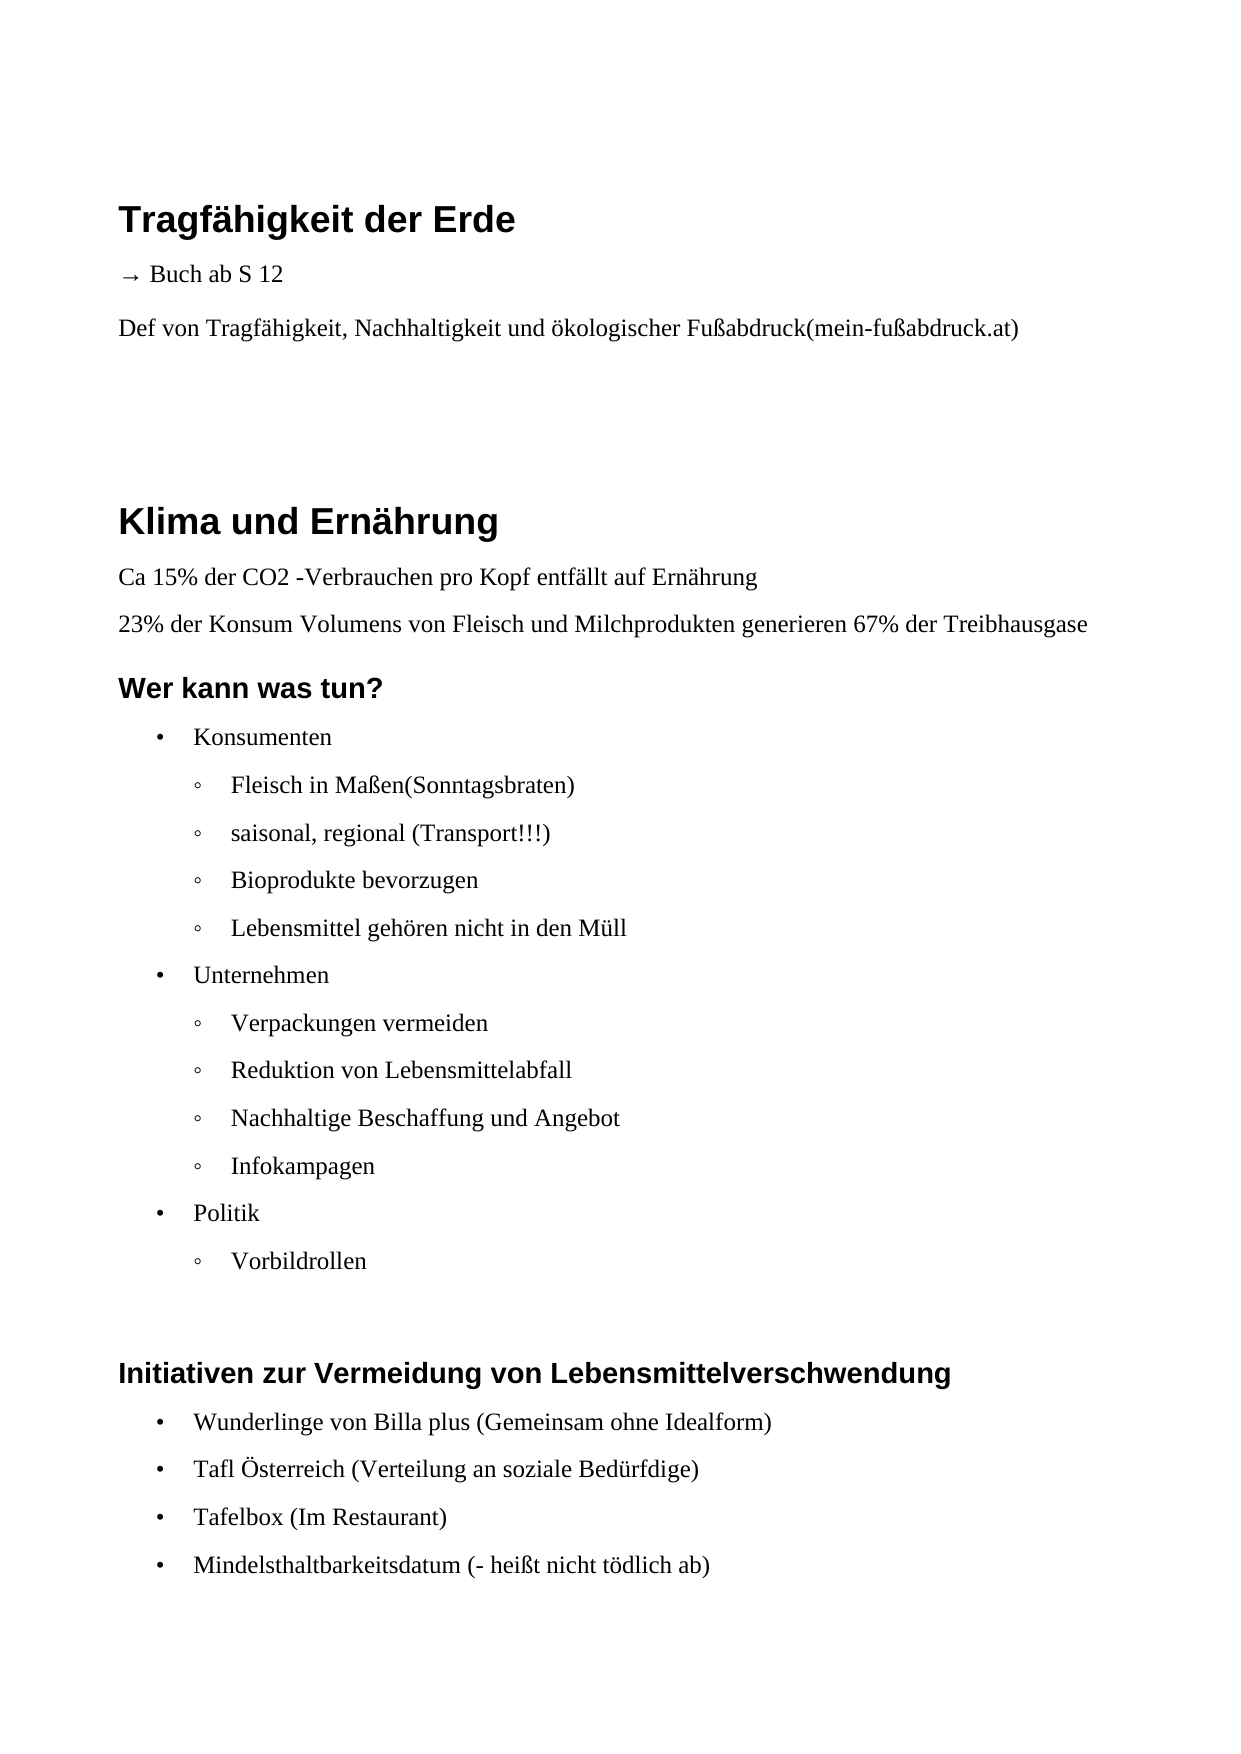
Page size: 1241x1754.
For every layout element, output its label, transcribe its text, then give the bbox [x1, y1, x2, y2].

list Fleisch in Maßen(Sonntagsbraten) [193, 770, 1122, 799]
subtitle Tragfähigkeit der Erde [118, 197, 1122, 240]
list Verpackungen vermeiden [193, 1008, 1122, 1037]
list Tafelbox (Im Restaurant) [156, 1502, 1122, 1531]
list Reduktion von Lebensmittelabfall [193, 1056, 1122, 1084]
text Ca 15% der CO2 -Verbrauchen pro Kopf entfällt auf Ernährung [118, 562, 1122, 590]
list Mindelsthaltbarkeitsdatum (- heißt nicht tödlich ab) [156, 1550, 1122, 1578]
list Politik [156, 1198, 1122, 1227]
subtitle Wer kann was tun? [118, 671, 1122, 705]
list Vorbildrollen [193, 1246, 1122, 1275]
list Bioprodukte bevorzugen [193, 865, 1122, 894]
list Unternehmen [156, 960, 1122, 989]
list Wunderlinge von Billa plus (Gemeinsam ohne Idealform) [156, 1407, 1122, 1436]
list Tafl Österreich (Verteilung an soziale Bedürfdige) [156, 1454, 1122, 1483]
list saisonal, regional (Transport!!!) [193, 818, 1122, 846]
text → Buch ab S 12 [118, 259, 1122, 288]
text Def von Tragfähigkeit, Nachhaltigkeit und ökologischer Fußabdruck(mein-fußabdruck.at) [118, 313, 1122, 342]
list Nachhaltige Beschaffung und Angebot [193, 1103, 1122, 1132]
subtitle Initiativen zur Vermeidung von Lebensmittelverschwendung [118, 1356, 1122, 1389]
list Infokampagen [193, 1151, 1122, 1179]
list Lebensmittel gehören nicht in den Müll [193, 913, 1122, 942]
list Konsumenten [156, 722, 1122, 751]
subtitle Klima und Ernährung [118, 499, 1122, 543]
text 23% der Konsum Volumens von Fleisch und Milchprodukten generieren 67% der Treibhausgase [118, 609, 1122, 638]
